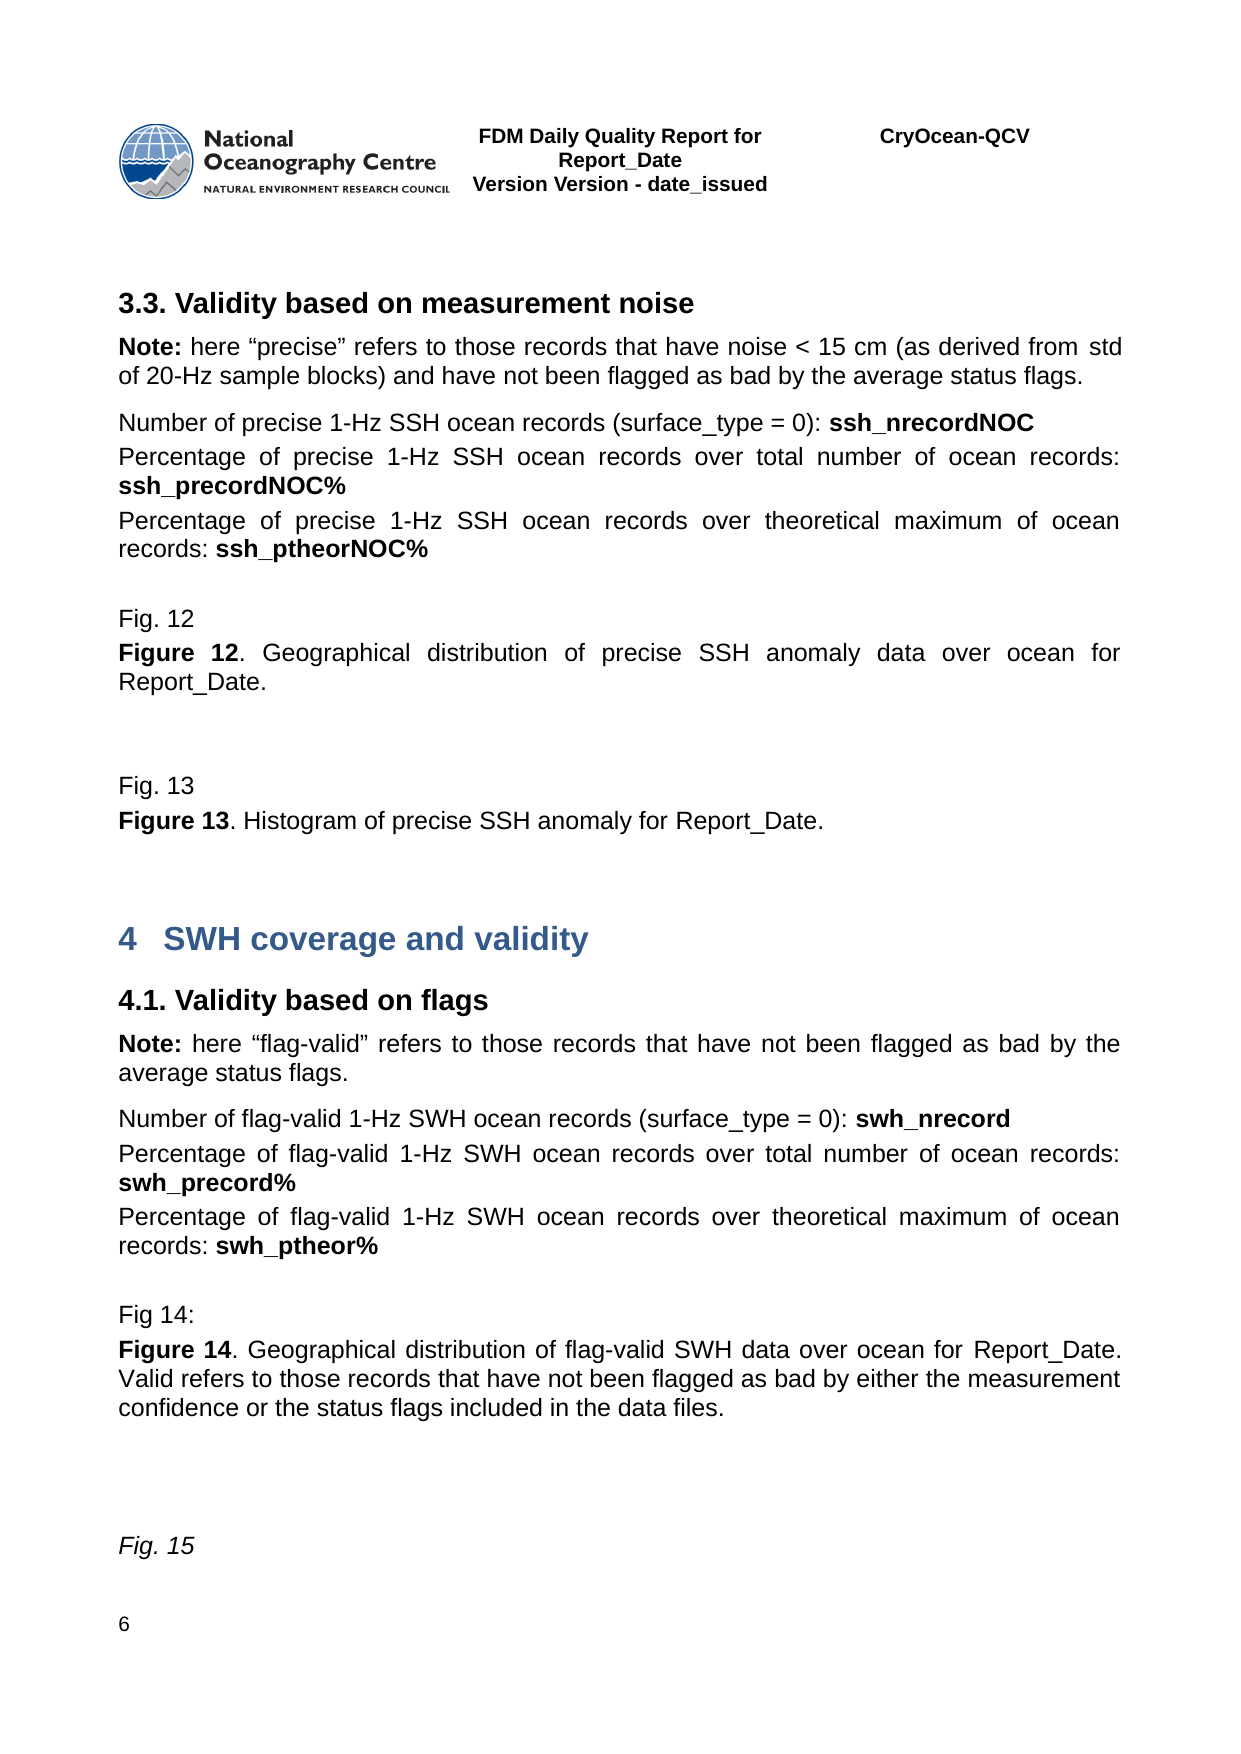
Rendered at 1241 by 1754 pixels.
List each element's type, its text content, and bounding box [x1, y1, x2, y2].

text 4.1. Validity based on flags [118, 983, 1122, 1016]
text Fig. 12 [118, 604, 1122, 632]
text Figure 13. Histogram of precise SSH anomaly for Report_Date. [118, 806, 1122, 835]
text Percentage of precise 1-Hz SSH ocean records over theoretical maximum of ocean records: ssh_ptheorNOC% [118, 506, 1122, 563]
text Number of precise 1-Hz SSH ocean records (surface_type = 0): ssh_nrecordNOC [118, 407, 1122, 436]
text Fig. 15 [118, 1531, 1122, 1560]
text Figure 12. Geographical distribution of precise SSH anomaly data over ocean for Report_Date. [118, 638, 1122, 696]
text Note: here “precise” refers to those records that have noise < 15 cm (as derived from std of 20-Hz sample blocks) and have not been flagged as bad by the average status flags. [118, 332, 1122, 390]
subtitle SWH coverage and validity [118, 919, 1122, 958]
text Percentage of precise 1-Hz SSH ocean records over total number of ocean records: ssh_precordNOC% [118, 442, 1122, 500]
text Note: here “flag-valid” refers to those records that have not been flagged as bad by the average status flags. [118, 1029, 1122, 1086]
text Percentage of flag-valid 1-Hz SWH ocean records over theoretical maximum of ocean records: swh_ptheor% [118, 1202, 1122, 1260]
text Number of flag-valid 1-Hz SWH ocean records (surface_type = 0): swh_nrecord [118, 1104, 1122, 1133]
text Fig. 13 [118, 771, 1122, 800]
text 3.3. Validity based on measurement noise [118, 286, 1122, 320]
text Fig 14: [118, 1300, 1122, 1329]
text Percentage of flag-valid 1-Hz SWH ocean records over total number of ocean records: swh_precord% [118, 1139, 1122, 1196]
text Figure 14. Geographical distribution of flag-valid SWH data over ocean for Report_Date. Valid refers to those records that have not been flagged as bad by either the measurement confidence or the status flags included in the data files. [118, 1335, 1122, 1421]
